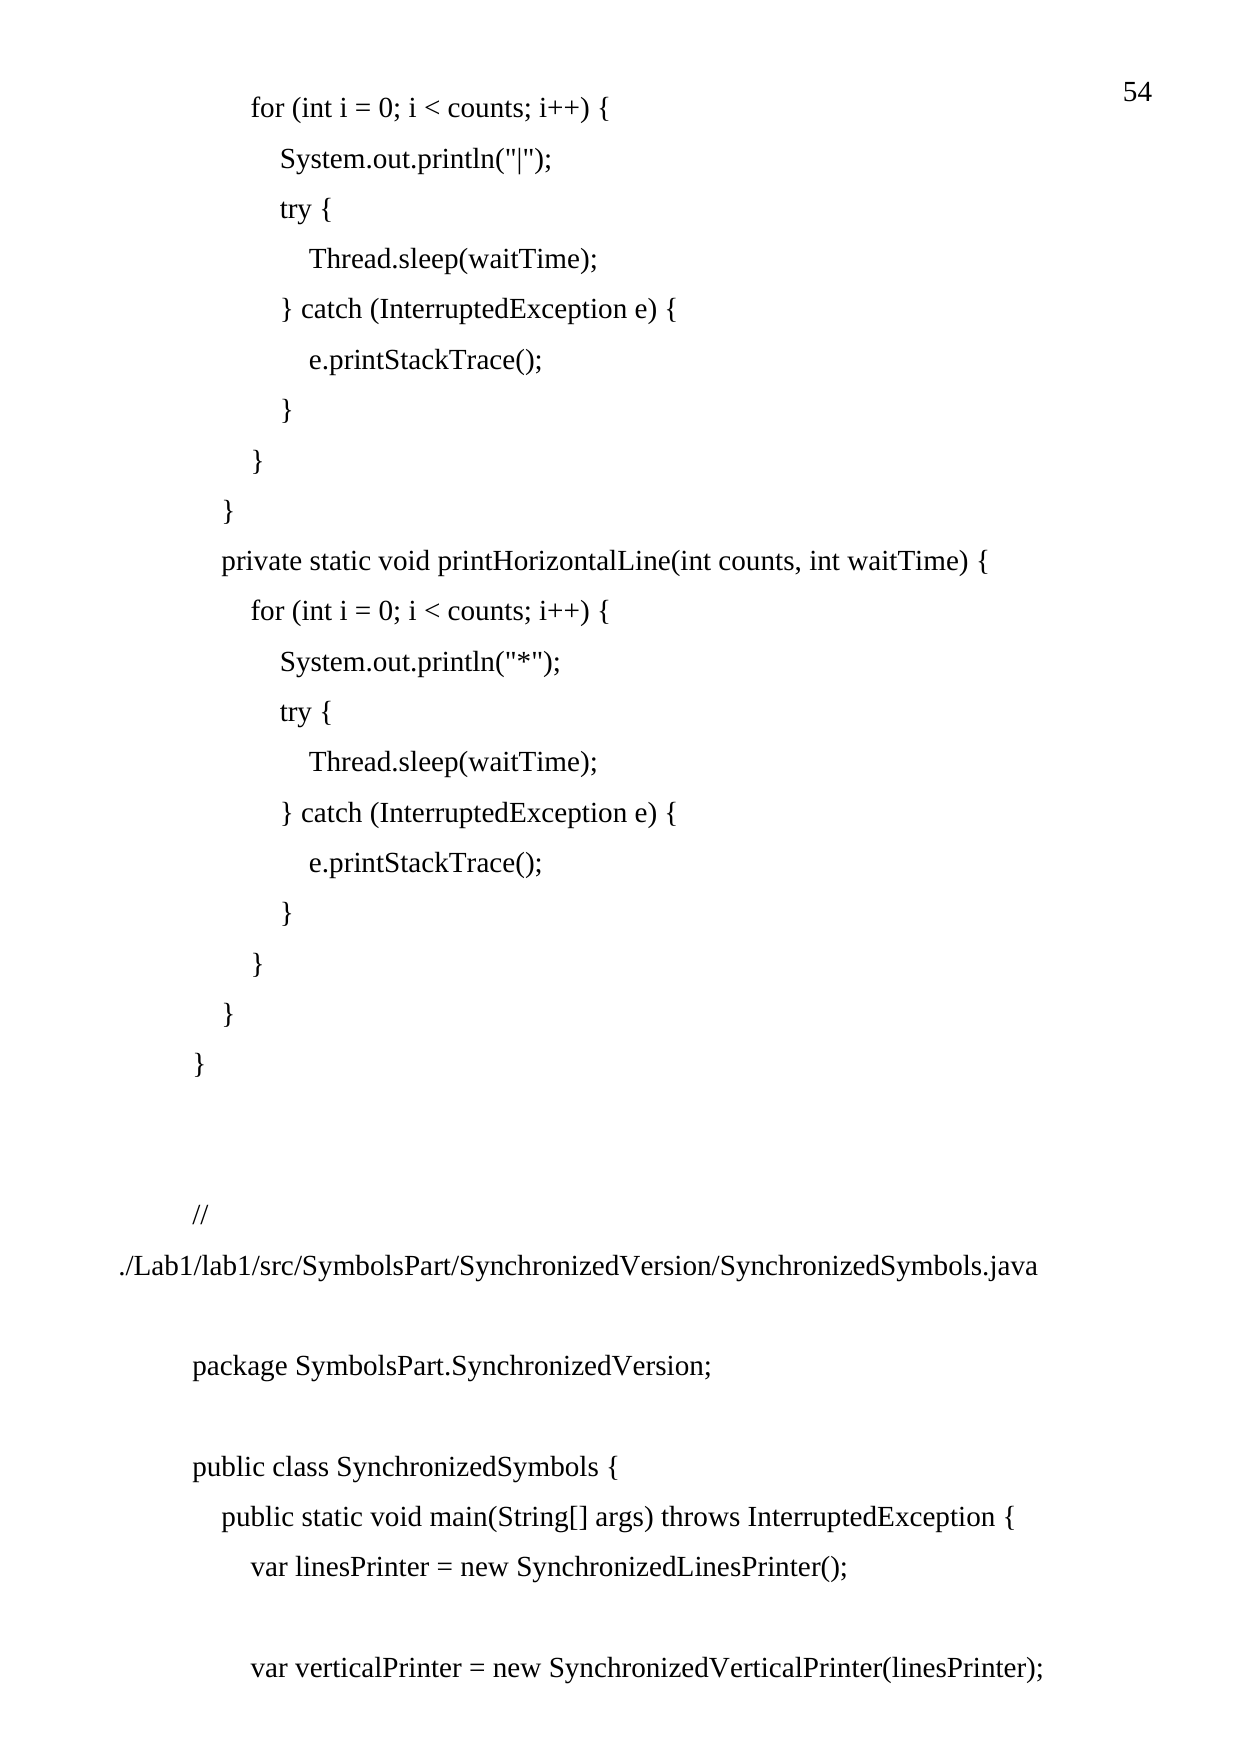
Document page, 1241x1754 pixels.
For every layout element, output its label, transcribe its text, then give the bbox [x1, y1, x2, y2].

text } catch (InterruptedException e) { [118, 292, 1122, 325]
text for (int i = 0; i < counts; i++) { [118, 90, 1122, 124]
text } [118, 493, 1122, 526]
text public class SynchronizedSymbols { [118, 1449, 1122, 1482]
text var linesPrinter = new SynchronizedLinesPrinter(); [118, 1549, 1122, 1583]
text try { [118, 694, 1122, 728]
text Thread.sleep(waitTime); [118, 241, 1122, 275]
text } [118, 1046, 1122, 1080]
text System.out.println("*"); [118, 644, 1122, 677]
text System.out.println("|"); [118, 141, 1122, 174]
text e.printStackTrace(); [118, 342, 1122, 376]
text package SymbolsPart.SynchronizedVersion; [118, 1348, 1122, 1382]
text // ./Lab1/lab1/src/SymbolsPart/SynchronizedVersion/SynchronizedSymbols.java [118, 1197, 1122, 1281]
text } [118, 996, 1122, 1029]
text private static void printHorizontalLine(int counts, int waitTime) { [118, 543, 1122, 577]
text } [118, 443, 1122, 476]
text public static void main(String[] args) throws InterruptedException { [118, 1499, 1122, 1533]
text } [118, 392, 1122, 426]
text } [118, 895, 1122, 929]
text for (int i = 0; i < counts; i++) { [118, 593, 1122, 627]
text } [118, 946, 1122, 979]
text e.printStackTrace(); [118, 845, 1122, 879]
text Thread.sleep(waitTime); [118, 744, 1122, 778]
text var verticalPrinter = new SynchronizedVerticalPrinter(linesPrinter); [118, 1650, 1122, 1684]
text try { [118, 191, 1122, 224]
text } catch (InterruptedException e) { [118, 795, 1122, 828]
